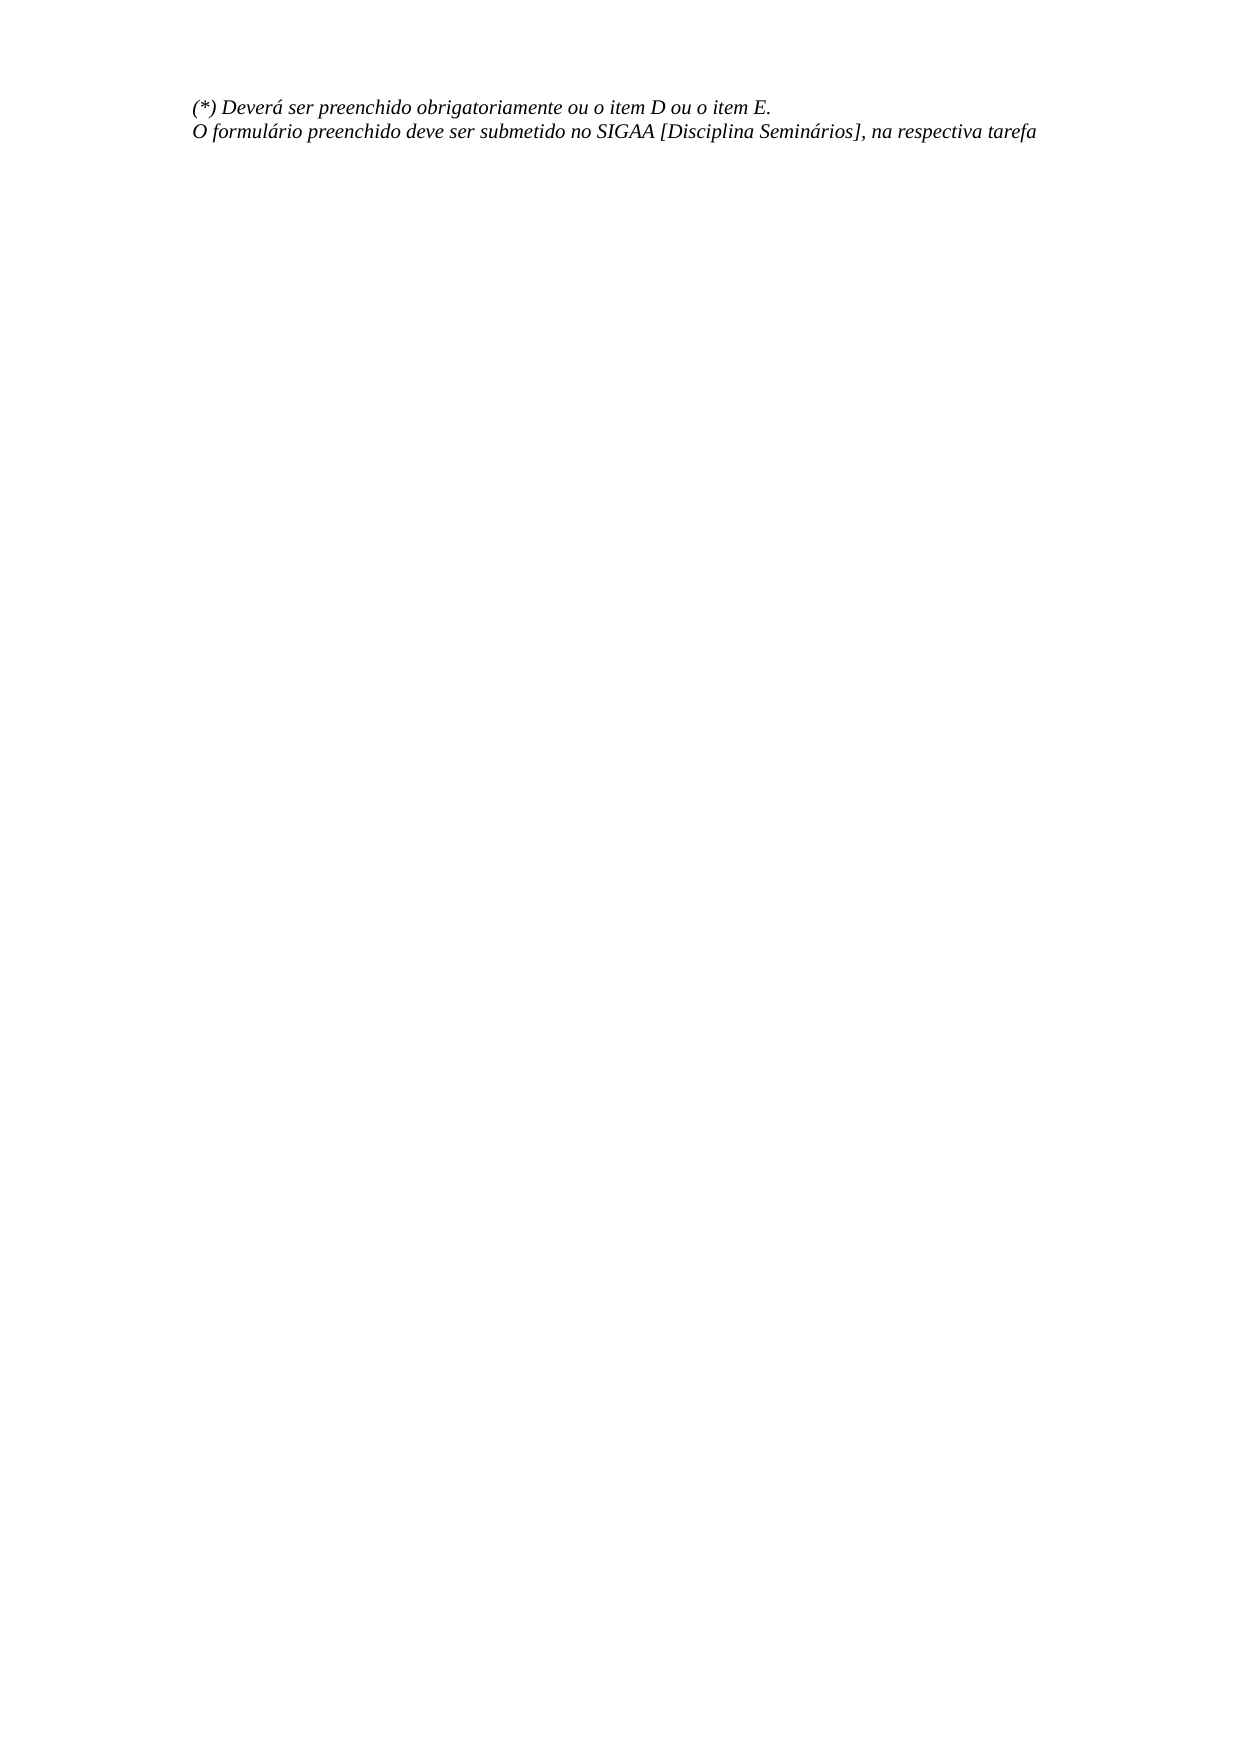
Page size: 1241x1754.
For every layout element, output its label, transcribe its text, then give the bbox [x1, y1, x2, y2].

text (*) Deverá ser preenchido obrigatoriamente ou o item D ou o item E. [192, 95, 1122, 119]
text O formulário preenchido deve ser submetido no SIGAA [Disciplina Seminários], na respectiva tarefa [192, 119, 1122, 143]
